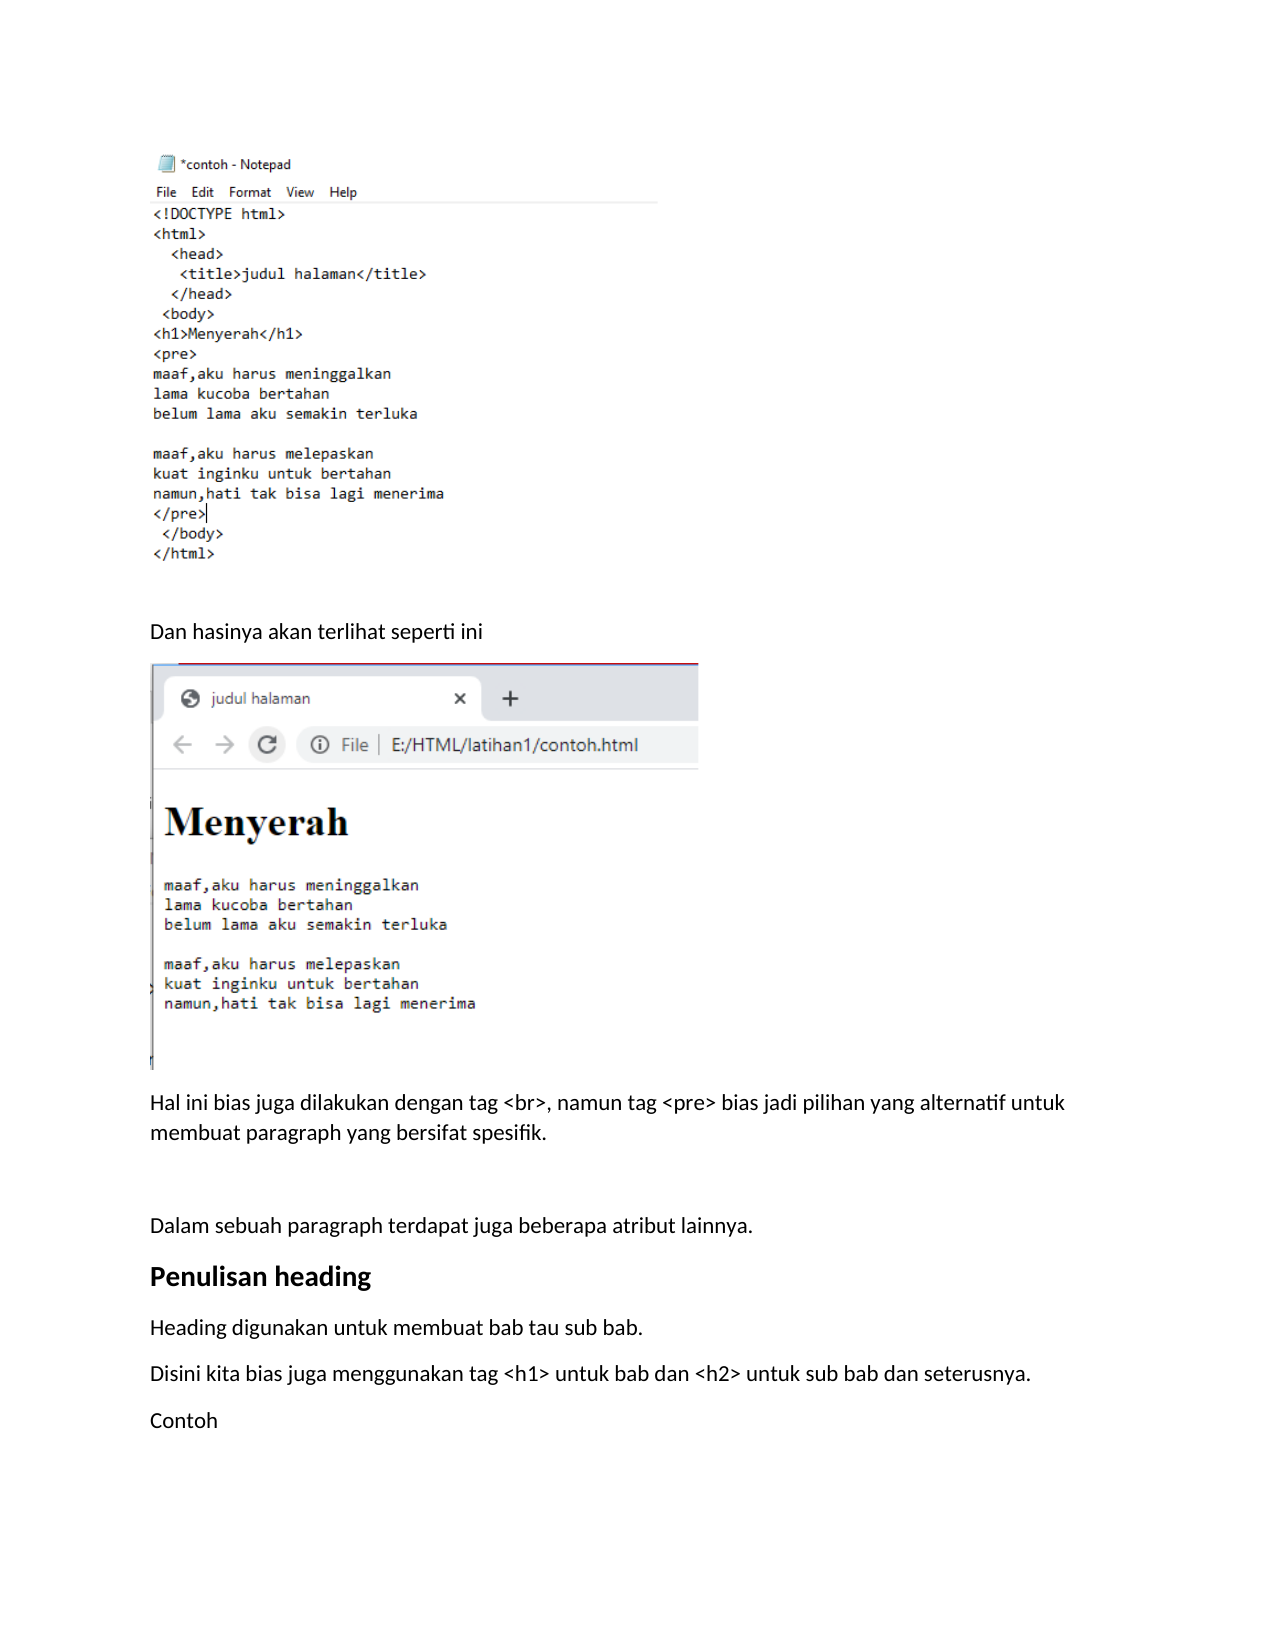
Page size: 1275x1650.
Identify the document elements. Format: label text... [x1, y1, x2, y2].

text Dalam sebuah paragraph terdapat juga beberapa atribut lainnya. [150, 1211, 1125, 1239]
text Disini kita bias juga menggunakan tag <h1> untuk bab dan <h2> untuk sub bab dan seterusnya. [150, 1359, 1125, 1387]
text Contoh [150, 1406, 1125, 1434]
text Hal ini bias juga dilakukan dengan tag <br>, namun tag <pre> bias jadi pilihan yang alternatif untuk membuat paragraph yang bersifat spesifik. [150, 1088, 1125, 1146]
text Penulisan heading [150, 1258, 1125, 1293]
text Heading digunakan untuk membuat bab tau sub bab. [150, 1313, 1125, 1341]
text Dan hasinya akan terlihat seperti ini [150, 617, 1125, 645]
